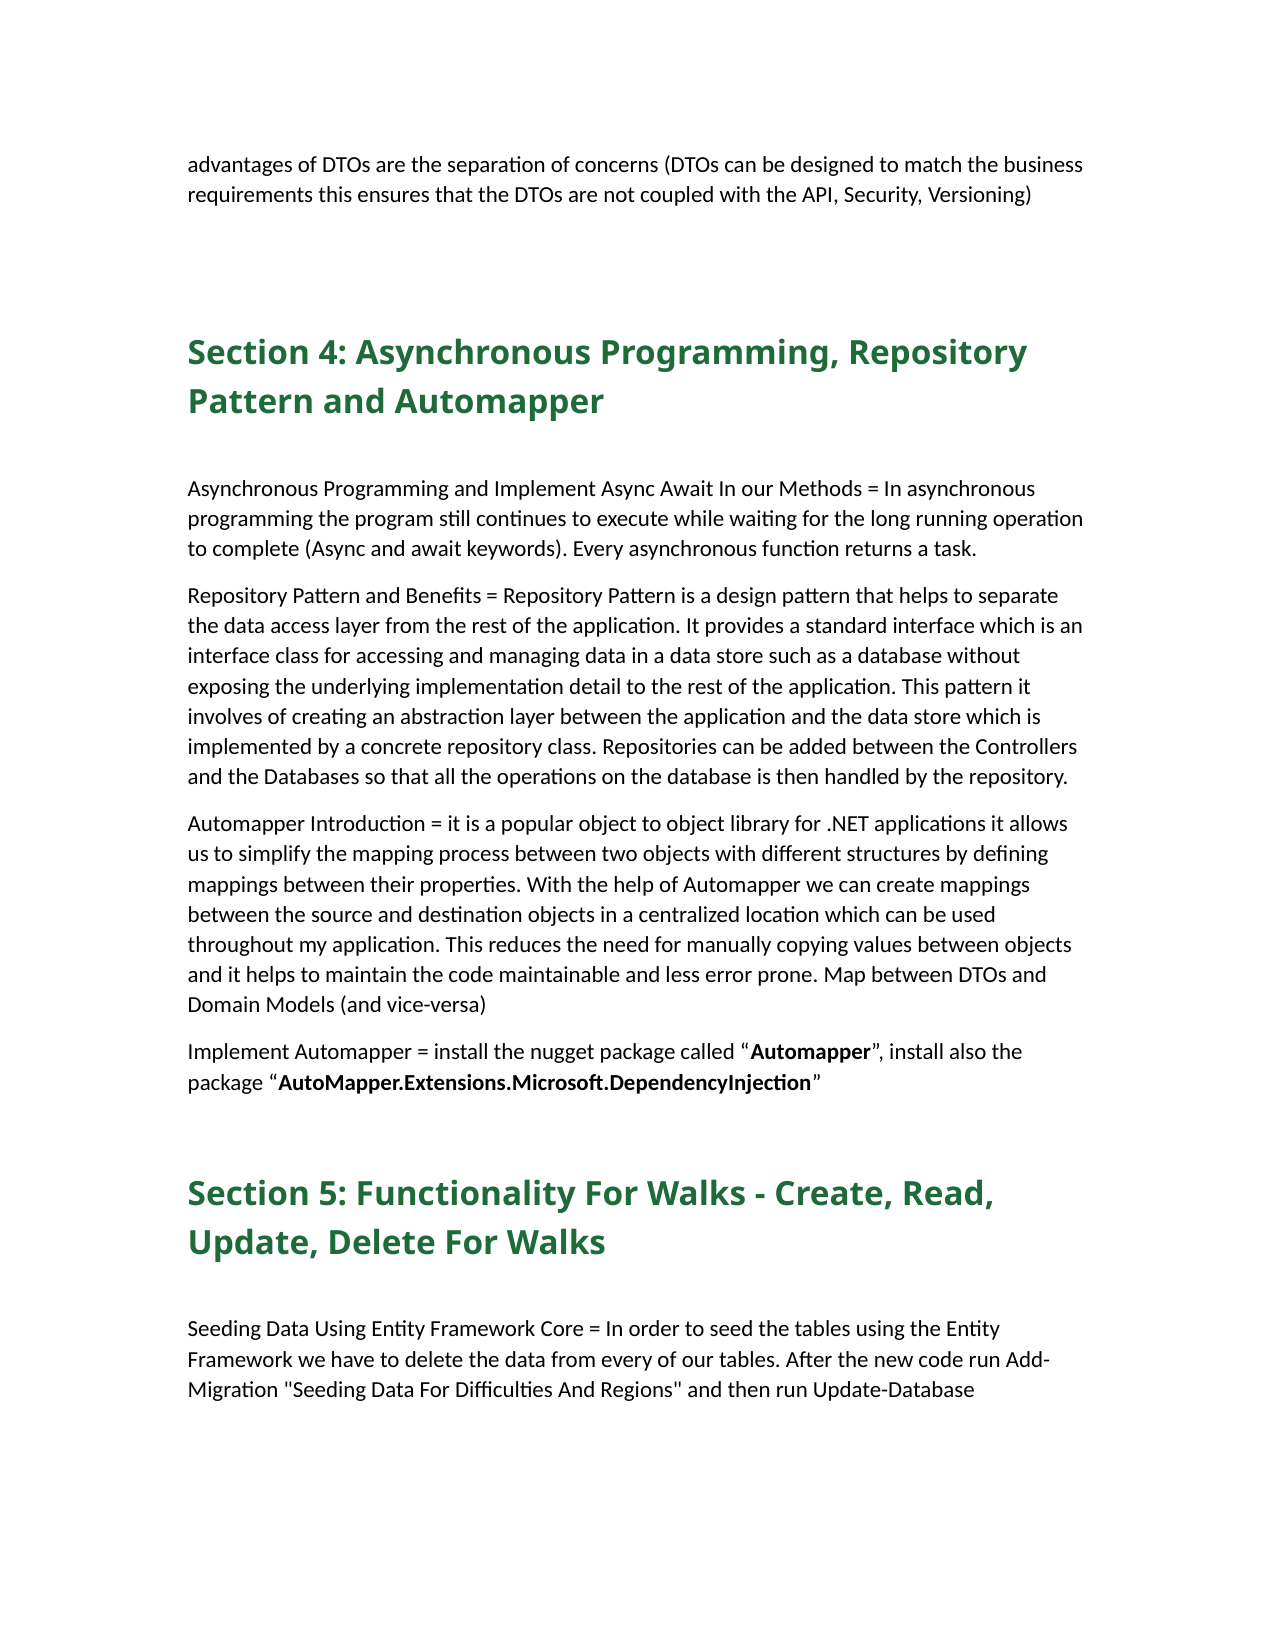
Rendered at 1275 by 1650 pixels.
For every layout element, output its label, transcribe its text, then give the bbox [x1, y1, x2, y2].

text Seeding Data Using Entity Framework Core = In order to seed the tables using the Entity Framework we have to delete the data from every of our tables. After the new code run Add-Migration "Seeding Data For Difficulties And Regions" and then run Update-Database [187, 1314, 1087, 1403]
text Automapper Introduction = it is a popular object to object library for .NET applications it allows us to simplify the mapping process between two objects with different structures by defining mappings between their properties. With the help of Automapper we can create mappings between the source and destination objects in a centralized location which can be used throughout my application. This reduces the need for manually copying values between objects and it helps to maintain the code maintainable and less error prone. Map between DTOs and Domain Models (and vice-versa) [187, 809, 1087, 1019]
subtitle Section 5: Functionality For Walks - Create, Read, Update, Delete For Walks [187, 1170, 1087, 1264]
text Implement Automapper = install the nugget package called “Automapper”, install also the package “AutoMapper.Extensions.Microsoft.DependencyInjection” [187, 1037, 1087, 1096]
subtitle Section 4: Asynchronous Programming, Repository Pattern and Automapper [187, 329, 1087, 423]
text Asynchronous Programming and Implement Async Await In our Methods = In asynchronous programming the program still continues to execute while waiting for the long running operation to complete (Async and await keywords). Every asynchronous function returns a task. [187, 474, 1087, 562]
text Repository Pattern and Benefits = Repository Pattern is a design pattern that helps to separate the data access layer from the rest of the application. It provides a standard interface which is an interface class for accessing and managing data in a data store such as a database without exposing the underlying implementation detail to the rest of the application. This pattern it involves of creating an abstraction layer between the application and the data store which is implemented by a concrete repository class. Repositories can be added between the Controllers and the Databases so that all the operations on the database is then handled by the repository. [187, 581, 1087, 791]
text advantages of DTOs are the separation of concerns (DTOs can be designed to match the business requirements this ensures that the DTOs are not coupled with the API, Security, Versioning) [187, 150, 1087, 208]
